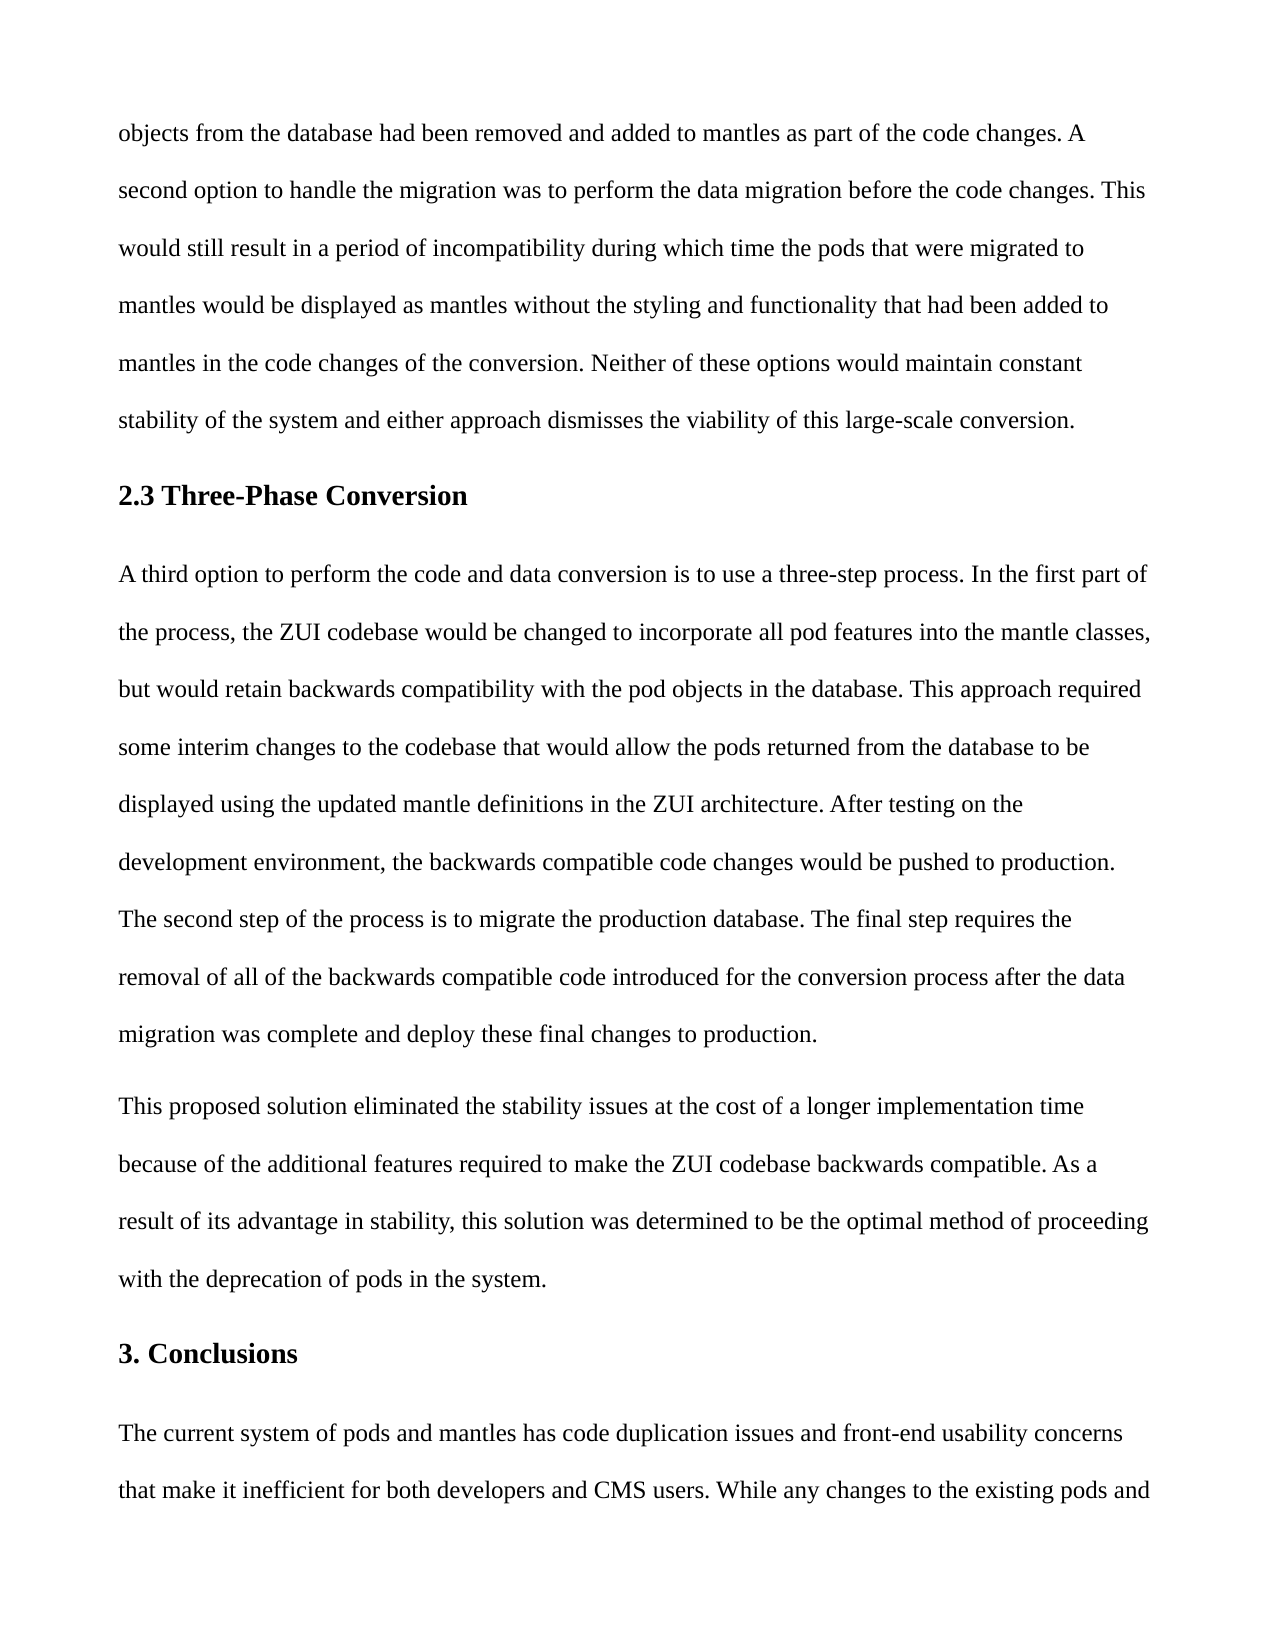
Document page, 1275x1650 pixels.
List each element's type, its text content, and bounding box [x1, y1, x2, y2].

text The current system of pods and mantles has code duplication issues and front-end usability concerns that make it inefficient for both developers and CMS users. While any changes to the existing pods and [118, 1418, 1157, 1504]
text 2.3 Three-Phase Conversion [118, 478, 1157, 511]
text This proposed solution eliminated the stability issues at the cost of a longer implementation time because of the additional features required to make the ZUI codebase backwards compatible. As a result of its advantage in stability, this solution was determined to be the optimal method of proceeding with the deprecation of pods in the system. [118, 1091, 1157, 1293]
text 3. Conclusions [118, 1336, 1157, 1369]
text objects from the database had been removed and added to mantles as part of the code changes. A second option to handle the migration was to perform the data migration before the code changes. This would still result in a period of incompatibility during which time the pods that were migrated to mantles would be displayed as mantles without the styling and functionality that had been added to mantles in the code changes of the conversion. Neither of these options would maintain constant stability of the system and either approach dismisses the viability of this large-scale conversion. [118, 118, 1157, 434]
text A third option to perform the code and data conversion is to use a three-step process. In the first part of the process, the ZUI codebase would be changed to incorporate all pod features into the mantle classes, but would retain backwards compatibility with the pod objects in the database. This approach required some interim changes to the codebase that would allow the pods returned from the database to be displayed using the updated mantle definitions in the ZUI architecture. After testing on the development environment, the backwards compatible code changes would be pushed to production. The second step of the process is to migrate the production database. The final step requires the removal of all of the backwards compatible code introduced for the conversion process after the data migration was complete and deploy these final changes to production. [118, 559, 1157, 1048]
